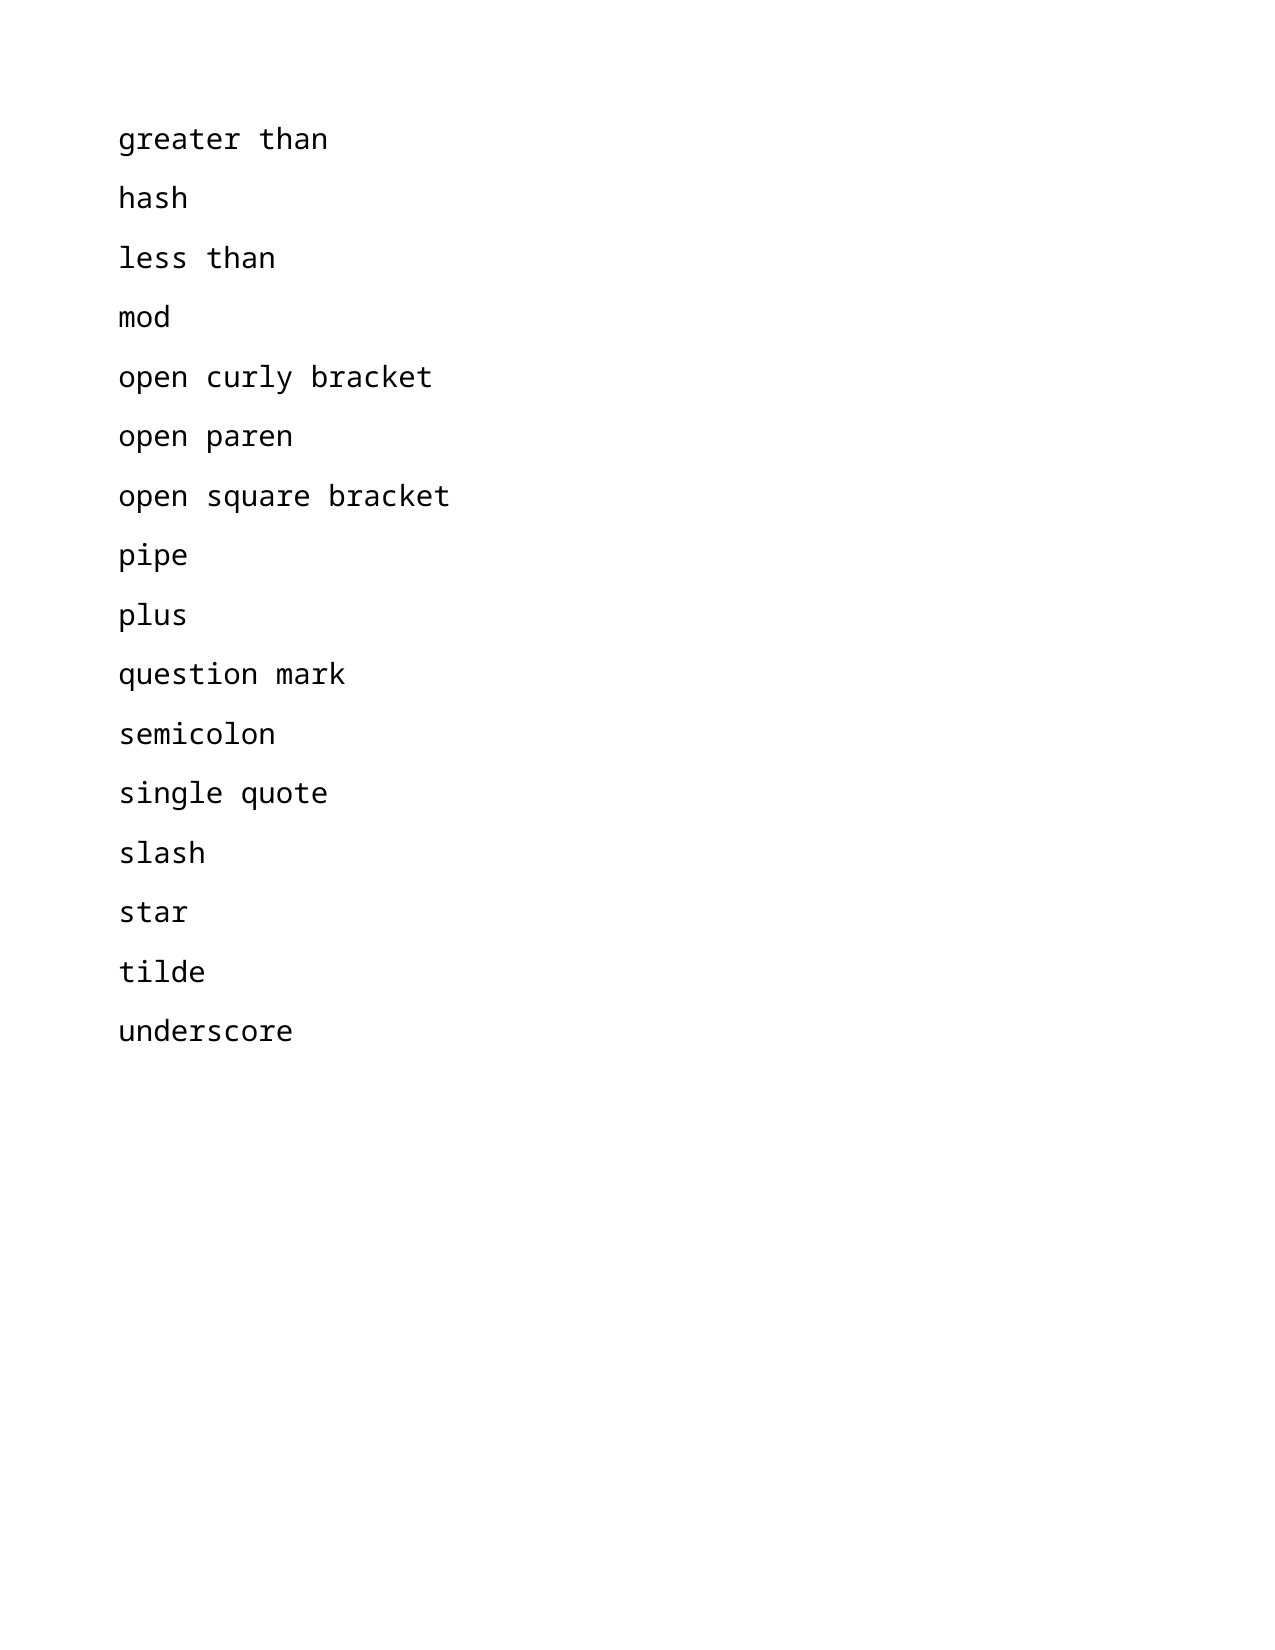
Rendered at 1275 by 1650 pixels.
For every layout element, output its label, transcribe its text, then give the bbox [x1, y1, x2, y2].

text semicolon [118, 713, 622, 753]
text greater than [118, 118, 622, 158]
text open curly bracket [118, 356, 622, 396]
text single quote [118, 772, 622, 812]
text less than [118, 237, 622, 277]
text mod [118, 297, 622, 336]
text star [118, 891, 622, 931]
text slash [118, 832, 622, 872]
text open paren [118, 416, 622, 455]
text underscore [118, 1010, 622, 1050]
text tilde [118, 951, 622, 991]
text question mark [118, 653, 622, 693]
text open square bracket [118, 475, 622, 515]
text plus [118, 594, 622, 634]
text pipe [118, 534, 622, 574]
text hash [118, 178, 622, 217]
